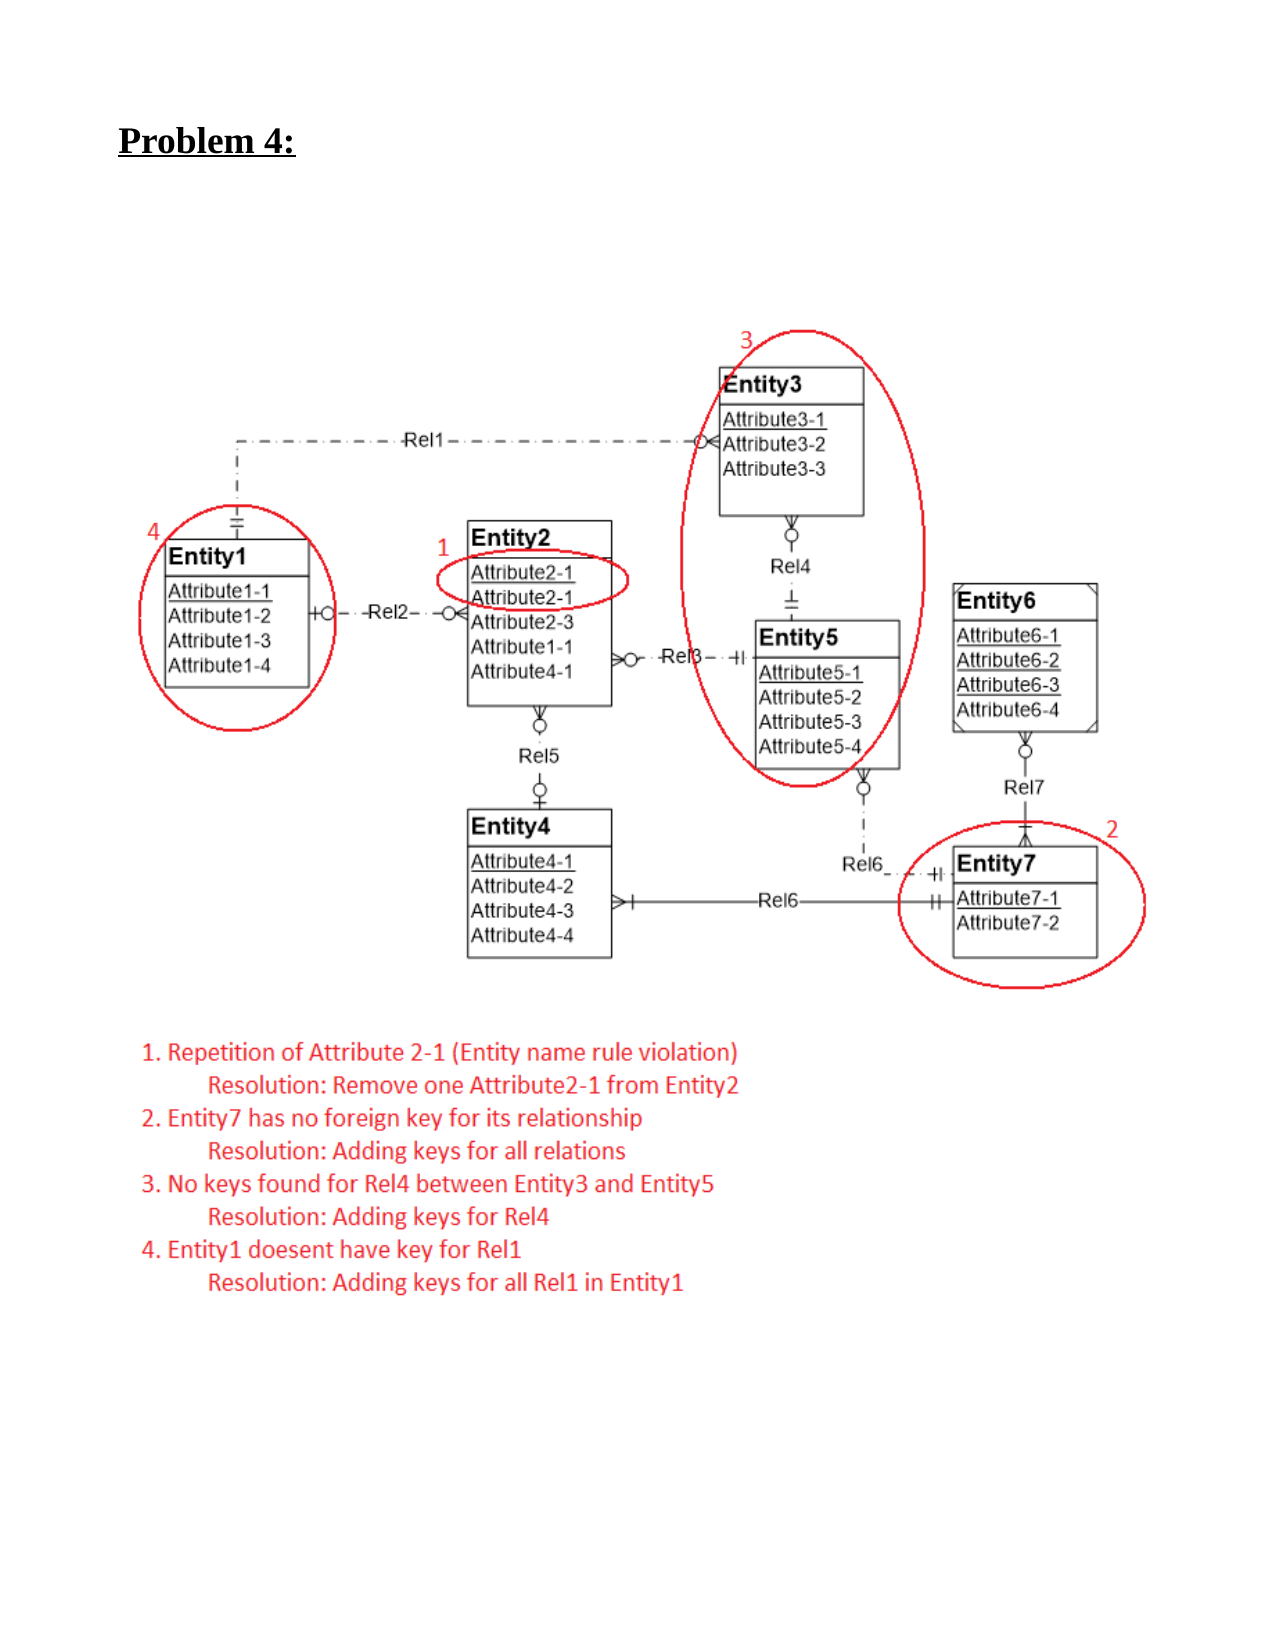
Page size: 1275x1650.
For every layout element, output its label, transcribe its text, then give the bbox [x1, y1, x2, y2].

text Problem 4: [118, 118, 1157, 161]
picture [43, 290, 1232, 1344]
